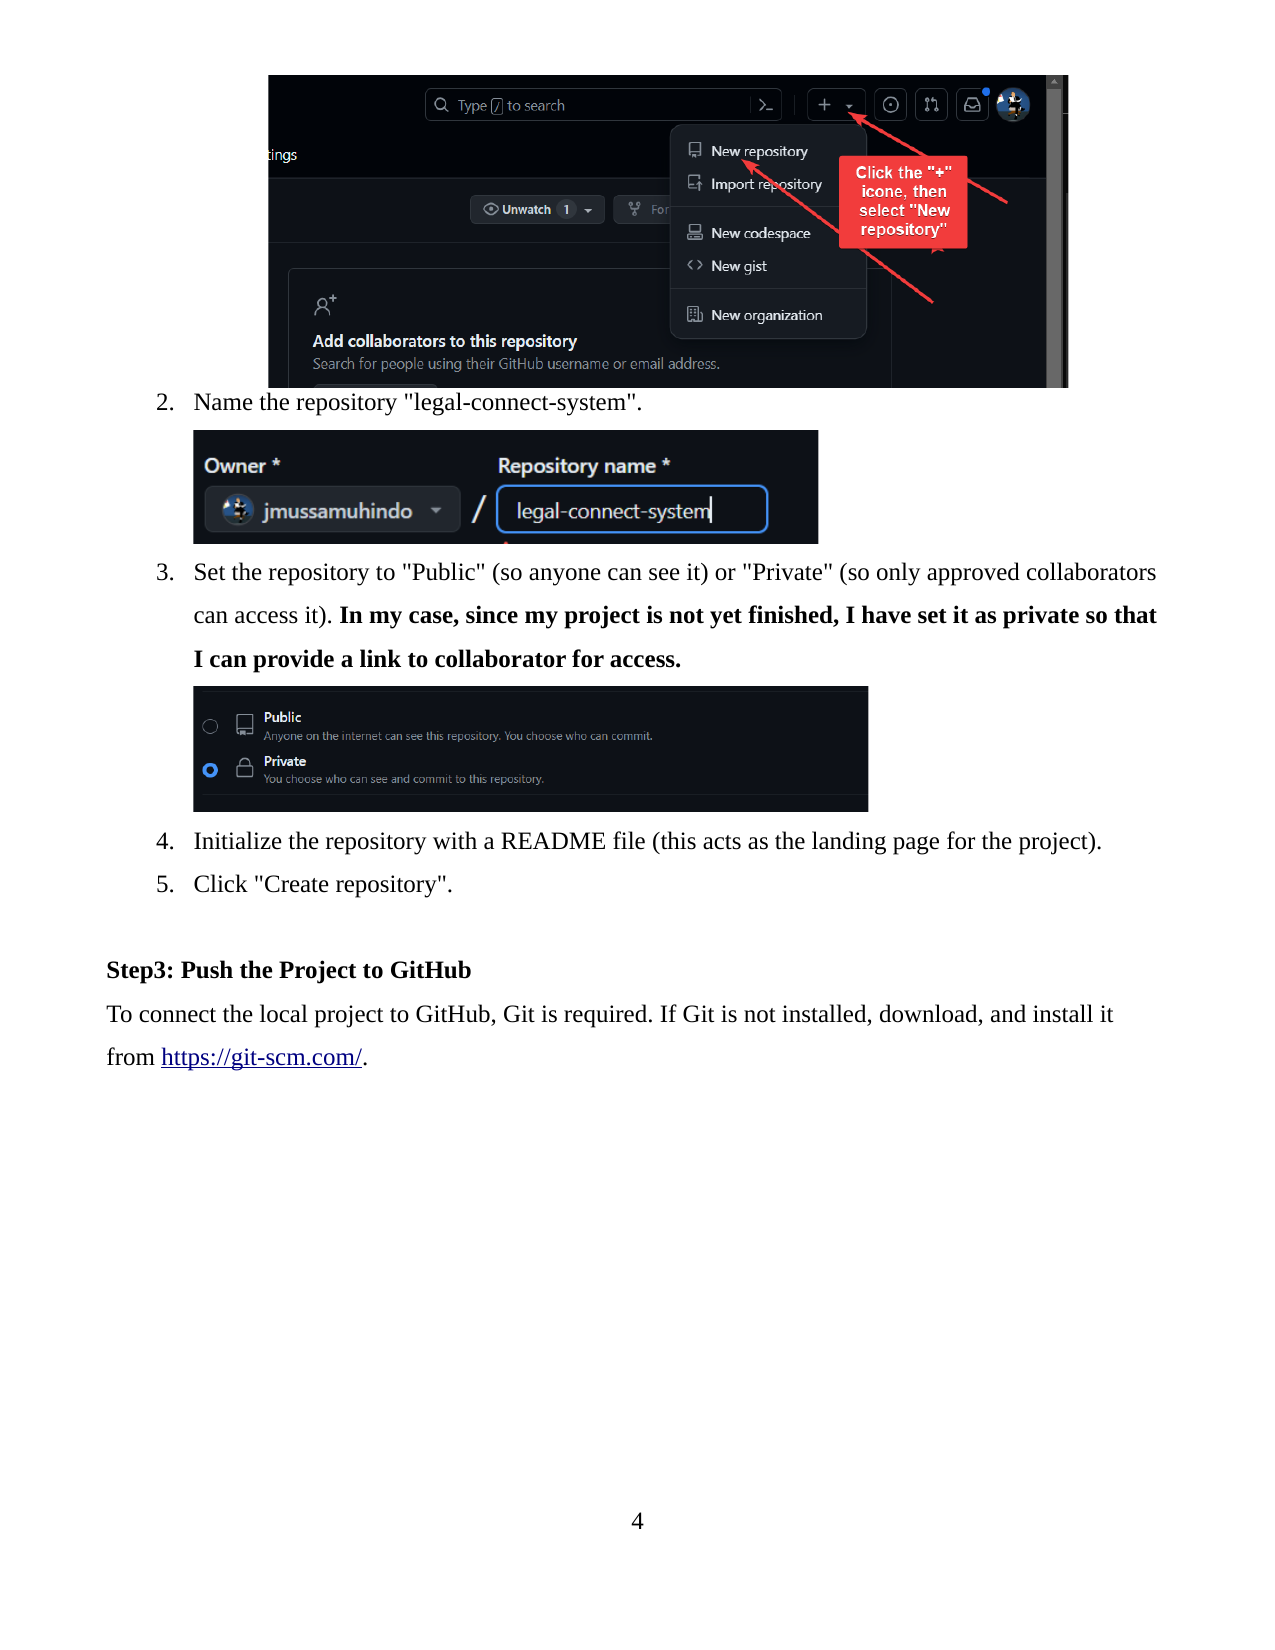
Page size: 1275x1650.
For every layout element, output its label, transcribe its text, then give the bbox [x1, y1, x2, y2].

text To connect the local project to GitHub, Git is required. If Git is not installed, download, and install it from https://git-scm.com/. [106, 999, 1169, 1071]
list Initialize the repository with a README file (this acts as the landing page for the project). [156, 826, 1169, 855]
list Set the repository to "Public" (so anyone can see it) or "Private" (so only approved collaborators can access it). In my case, since my project is not yet finished, I have set it as private so that I can provide a link to collaborator for access. [156, 557, 1169, 672]
list Name the repository "legal-connect-system". [156, 387, 1169, 416]
text Step3: Push the Project to GitHub [106, 956, 1169, 984]
list Click "Create repository". [156, 869, 1169, 898]
